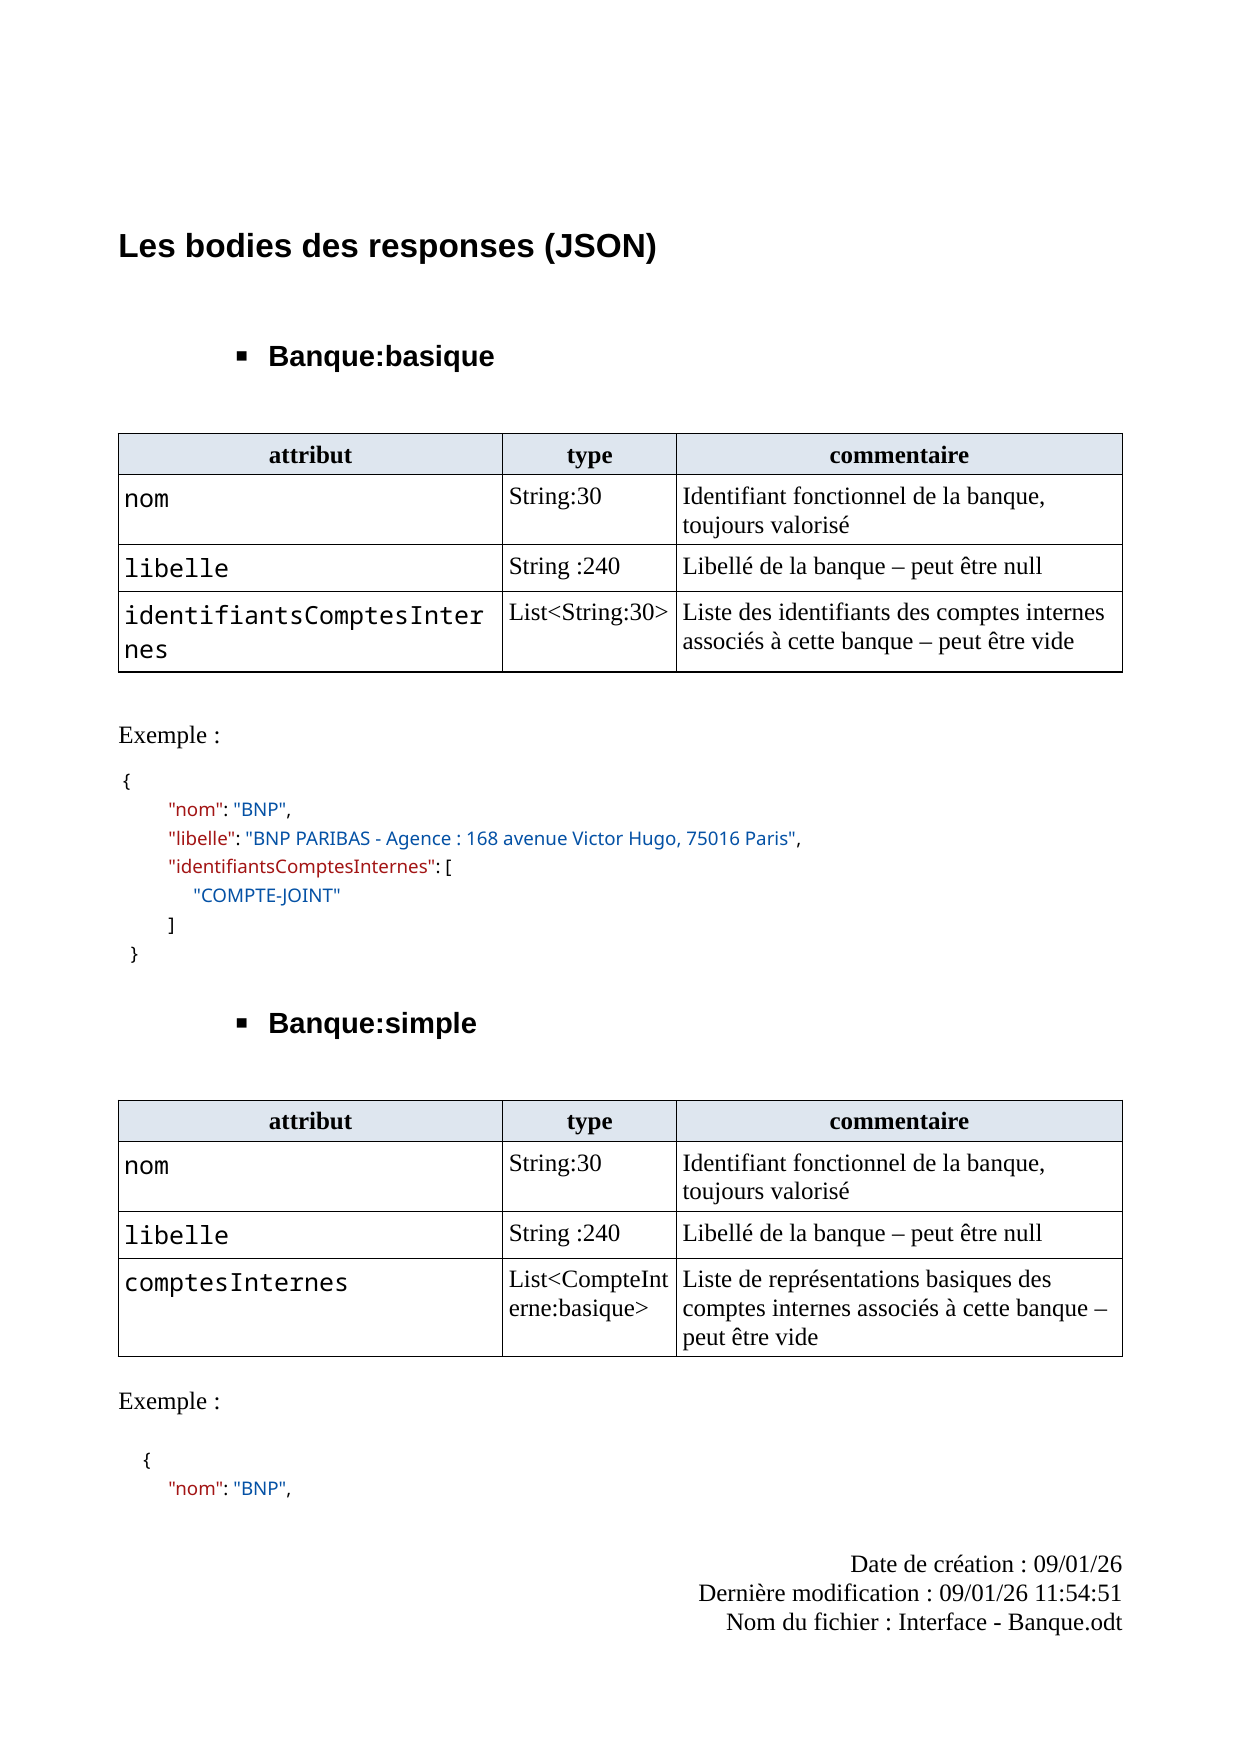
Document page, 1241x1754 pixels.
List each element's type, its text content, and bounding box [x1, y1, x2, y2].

table_cell Liste des identifiants des comptes internes associés à cette banque – peut être vide [677, 592, 1122, 671]
text "nom": "BNP", [118, 1472, 1122, 1501]
table_cell Identifiant fonctionnel de la banque, toujours valorisé [677, 475, 1122, 544]
text Exemple : [118, 720, 1122, 749]
table_cell comptesInternes [119, 1259, 502, 1356]
table_header commentaire [677, 1101, 1122, 1141]
table_cell String :240 [503, 1212, 676, 1257]
table_cell Libellé de la banque – peut être null [677, 545, 1122, 591]
table_header attribut [119, 1101, 502, 1141]
table_header type [503, 434, 676, 474]
text "libelle": "BNP PARIBAS - Agence : 168 avenue Victor Hugo, 75016 Paris", [118, 822, 1122, 851]
table_cell List<String:30> [503, 592, 676, 671]
table_cell String :240 [503, 545, 676, 591]
table_header commentaire [677, 434, 1122, 474]
table_cell identifiantsComptesInternes [119, 592, 502, 671]
text "identifiantsComptesInternes": [ [118, 851, 1122, 879]
table_header type [503, 1101, 676, 1141]
text Exemple : [118, 1386, 1122, 1415]
table_cell libelle [119, 1212, 502, 1257]
text { [118, 768, 1122, 793]
table_cell libelle [119, 545, 502, 591]
table_cell Liste de représentations basiques des comptes internes associés à cette banque – peut être vide [677, 1259, 1122, 1356]
table_cell List<CompteInterne:basique> [503, 1259, 676, 1356]
subtitle Les bodies des responses (JSON) [118, 226, 1122, 264]
text "COMPTE-JOINT" [118, 879, 1122, 908]
text ] [118, 908, 1122, 937]
table_cell nom [119, 1142, 502, 1211]
table_cell Libellé de la banque – peut être null [677, 1212, 1122, 1257]
table_cell nom [119, 475, 502, 544]
table_header attribut [119, 434, 502, 474]
table_cell String:30 [503, 475, 676, 544]
table_cell String:30 [503, 1142, 676, 1211]
text "nom": "BNP", [118, 793, 1122, 822]
subtitle Banque:basique [231, 339, 1122, 373]
table_cell Identifiant fonctionnel de la banque, toujours valorisé [677, 1142, 1122, 1211]
text { [118, 1443, 1122, 1472]
text } [118, 937, 1122, 966]
subtitle Banque:simple [231, 1006, 1122, 1039]
